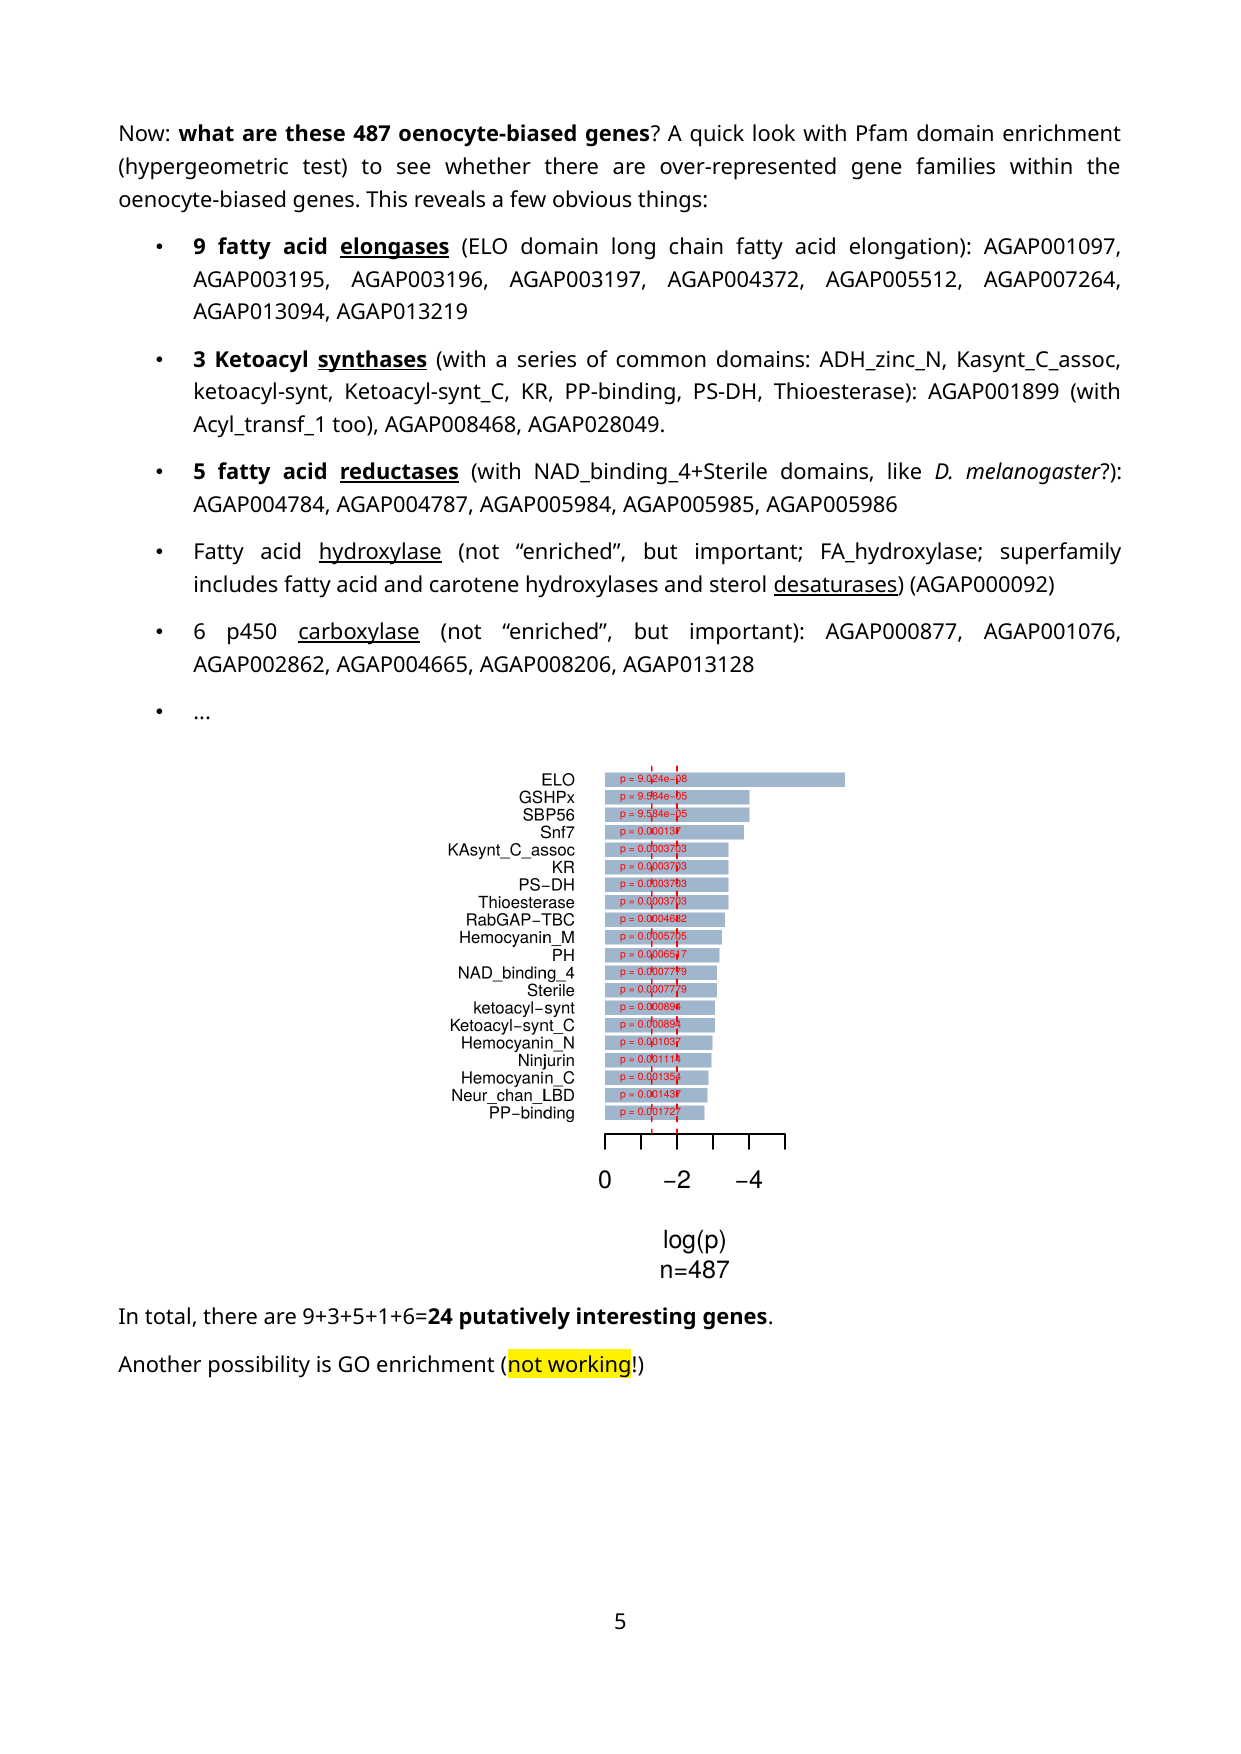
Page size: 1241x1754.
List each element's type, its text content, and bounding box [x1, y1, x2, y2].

list Fatty acid hydroxylase (not “enriched”, but important; FA_hydroxylase; superfamily includes fatty acid and carotene hydroxylases and sterol desaturases) (AGAP000092) [156, 536, 1122, 599]
text Another possibility is GO enrichment (not working!) [118, 1349, 1122, 1378]
list 6 p450 carboxylase (not “enriched”, but important): AGAP000877, AGAP001076, AGAP002862, AGAP004665, AGAP008206, AGAP013128 [156, 616, 1122, 679]
picture [395, 743, 845, 1284]
list ... [156, 696, 1122, 726]
list 9 fatty acid elongases (ELO domain long chain fatty acid elongation): AGAP001097, AGAP003195, AGAP003196, AGAP003197, AGAP004372, AGAP005512, AGAP007264, AGAP013094, AGAP013219 [156, 231, 1122, 326]
list 5 fatty acid reductases (with NAD_binding_4+Sterile domains, like D. melanogaster?): AGAP004784, AGAP004787, AGAP005984, AGAP005985, AGAP005986 [156, 456, 1122, 519]
list 3 Ketoacyl synthases (with a series of common domains: ADH_zinc_N, Kasynt_C_assoc, ketoacyl-synt, Ketoacyl-synt_C, KR, PP-binding, PS-DH, Thioesterase): AGAP001899 (with Acyl_transf_1 too), AGAP008468, AGAP028049. [156, 343, 1122, 439]
text Now: what are these 487 oenocyte-biased genes? A quick look with Pfam domain enrichment (hypergeometric test) to see whether there are over-represented gene families within the oenocyte-biased genes. This reveals a few obvious things: [118, 118, 1122, 213]
text In total, there are 9+3+5+1+6=24 putatively interesting genes. [118, 1301, 1122, 1331]
